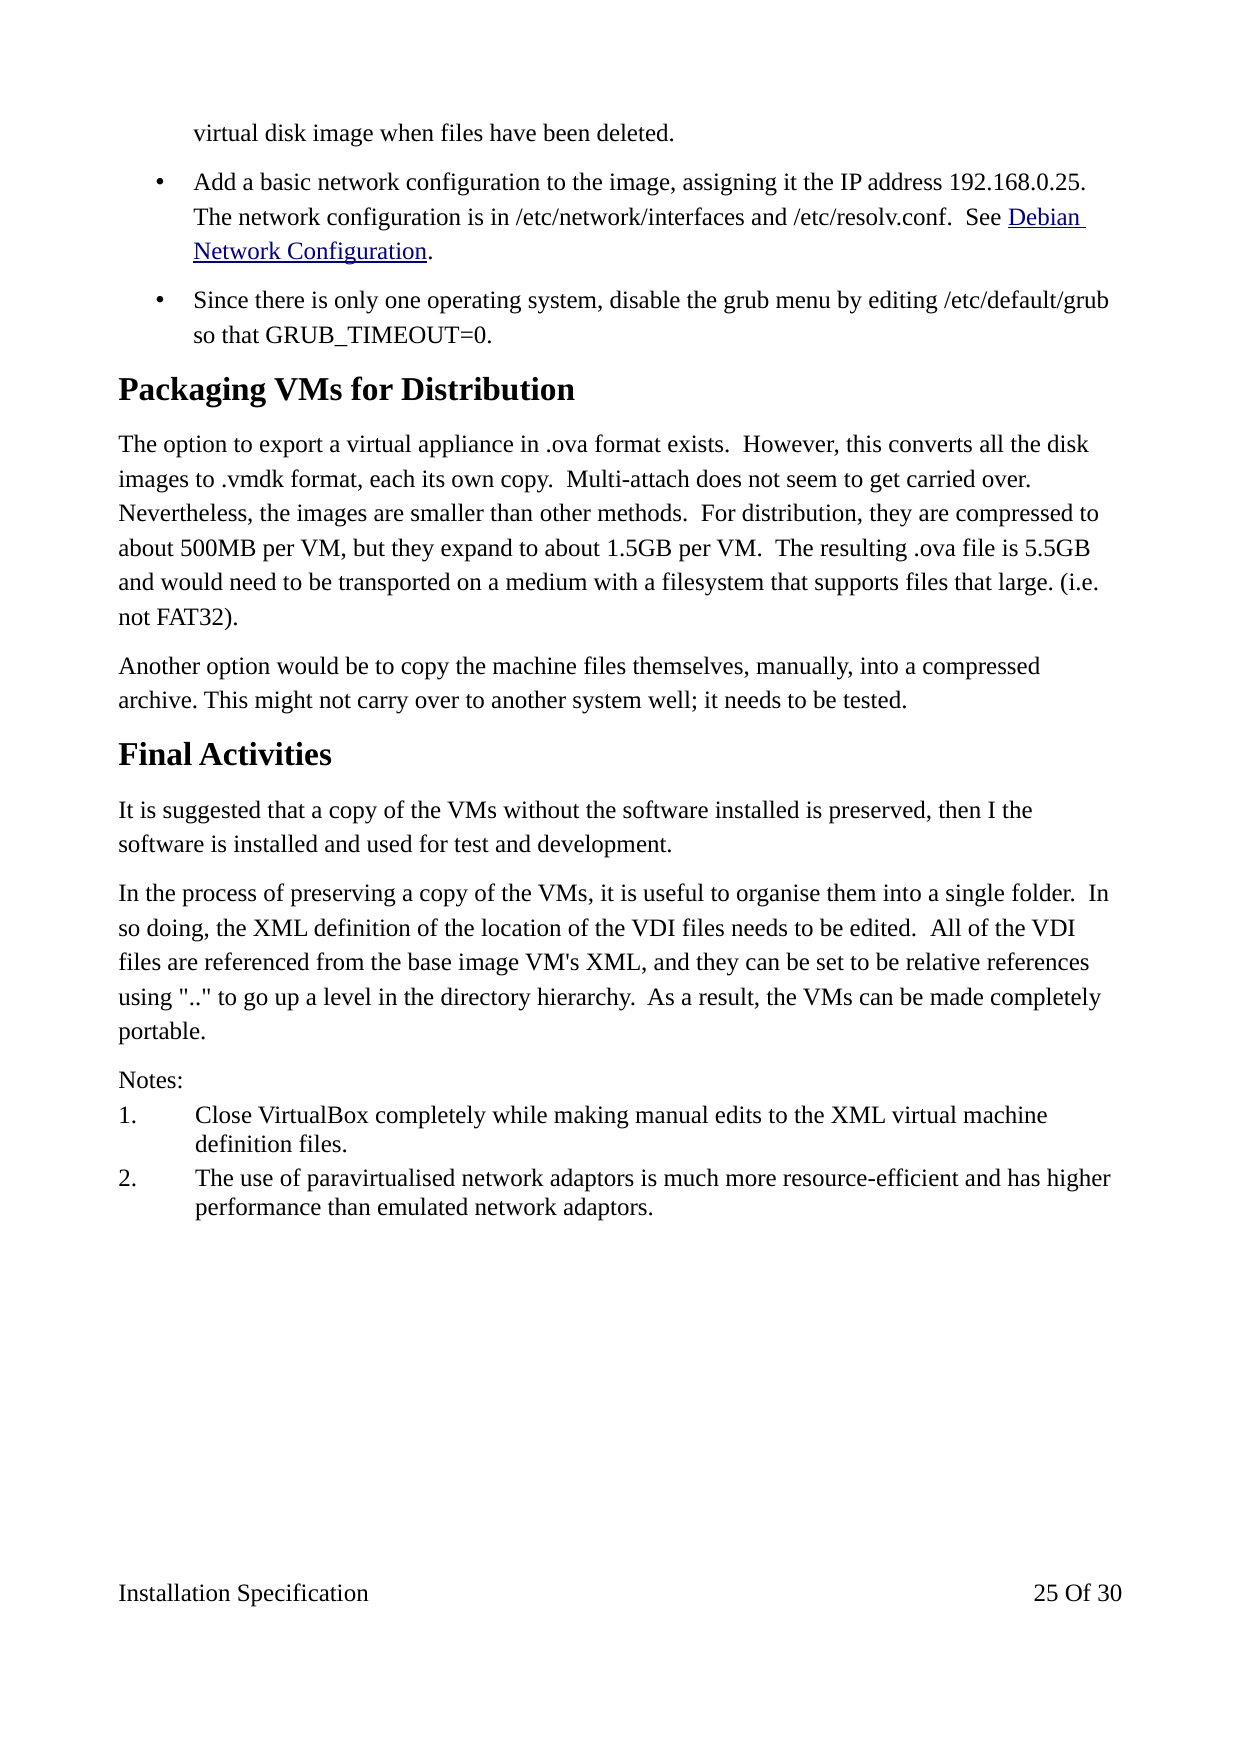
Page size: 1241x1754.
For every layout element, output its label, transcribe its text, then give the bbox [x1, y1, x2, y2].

text The option to export a virtual appliance in .ova format exists. However, this converts all the disk images to .vmdk format, each its own copy. Multi-attach does not seem to get carried over. Nevertheless, the images are smaller than other methods. For distribution, they are compressed to about 500MB per VM, but they expand to about 1.5GB per VM. The resulting .ova file is 5.5GB and would need to be transported on a medium with a filesystem that supports files that large. (i.e. not FAT32). [118, 429, 1122, 630]
list virtual disk image when files have been deleted. [156, 118, 1122, 147]
text Notes: [118, 1065, 1122, 1094]
text Packaging VMs for Distribution [118, 369, 1122, 407]
list Since there is only one operating system, disable the grub menu by editing /etc/default/grub so that GRUB_TIMEOUT=0. [156, 285, 1122, 348]
text In the process of preserving a copy of the VMs, it is useful to organise them into a single folder. In so doing, the XML definition of the location of the VDI files needs to be edited. All of the VDI files are referenced from the base image VM's XML, and they can be set to be relative references using ".." to go up a level in the directory hierarchy. As a result, the VMs can be made completely portable. [118, 878, 1122, 1045]
text 2. The use of paravirtualised network adaptors is much more resource-efficient and has higher performance than emulated network adaptors. [118, 1163, 1122, 1221]
text 1. Close VirtualBox completely while making manual edits to the XML virtual machine definition files. [118, 1100, 1122, 1157]
text Another option would be to copy the machine files themselves, manually, into a compressed archive. This might not carry over to another system well; it needs to be tested. [118, 651, 1122, 714]
text Final Activities [118, 734, 1122, 773]
list Add a basic network configuration to the image, assigning it the IP address 192.168.0.25. The network configuration is in /etc/network/interfaces and /etc/resolv.conf. See Debian Network Configuration. [156, 167, 1122, 265]
text It is suggested that a copy of the VMs without the software installed is preserved, then I the software is installed and used for test and development. [118, 795, 1122, 858]
